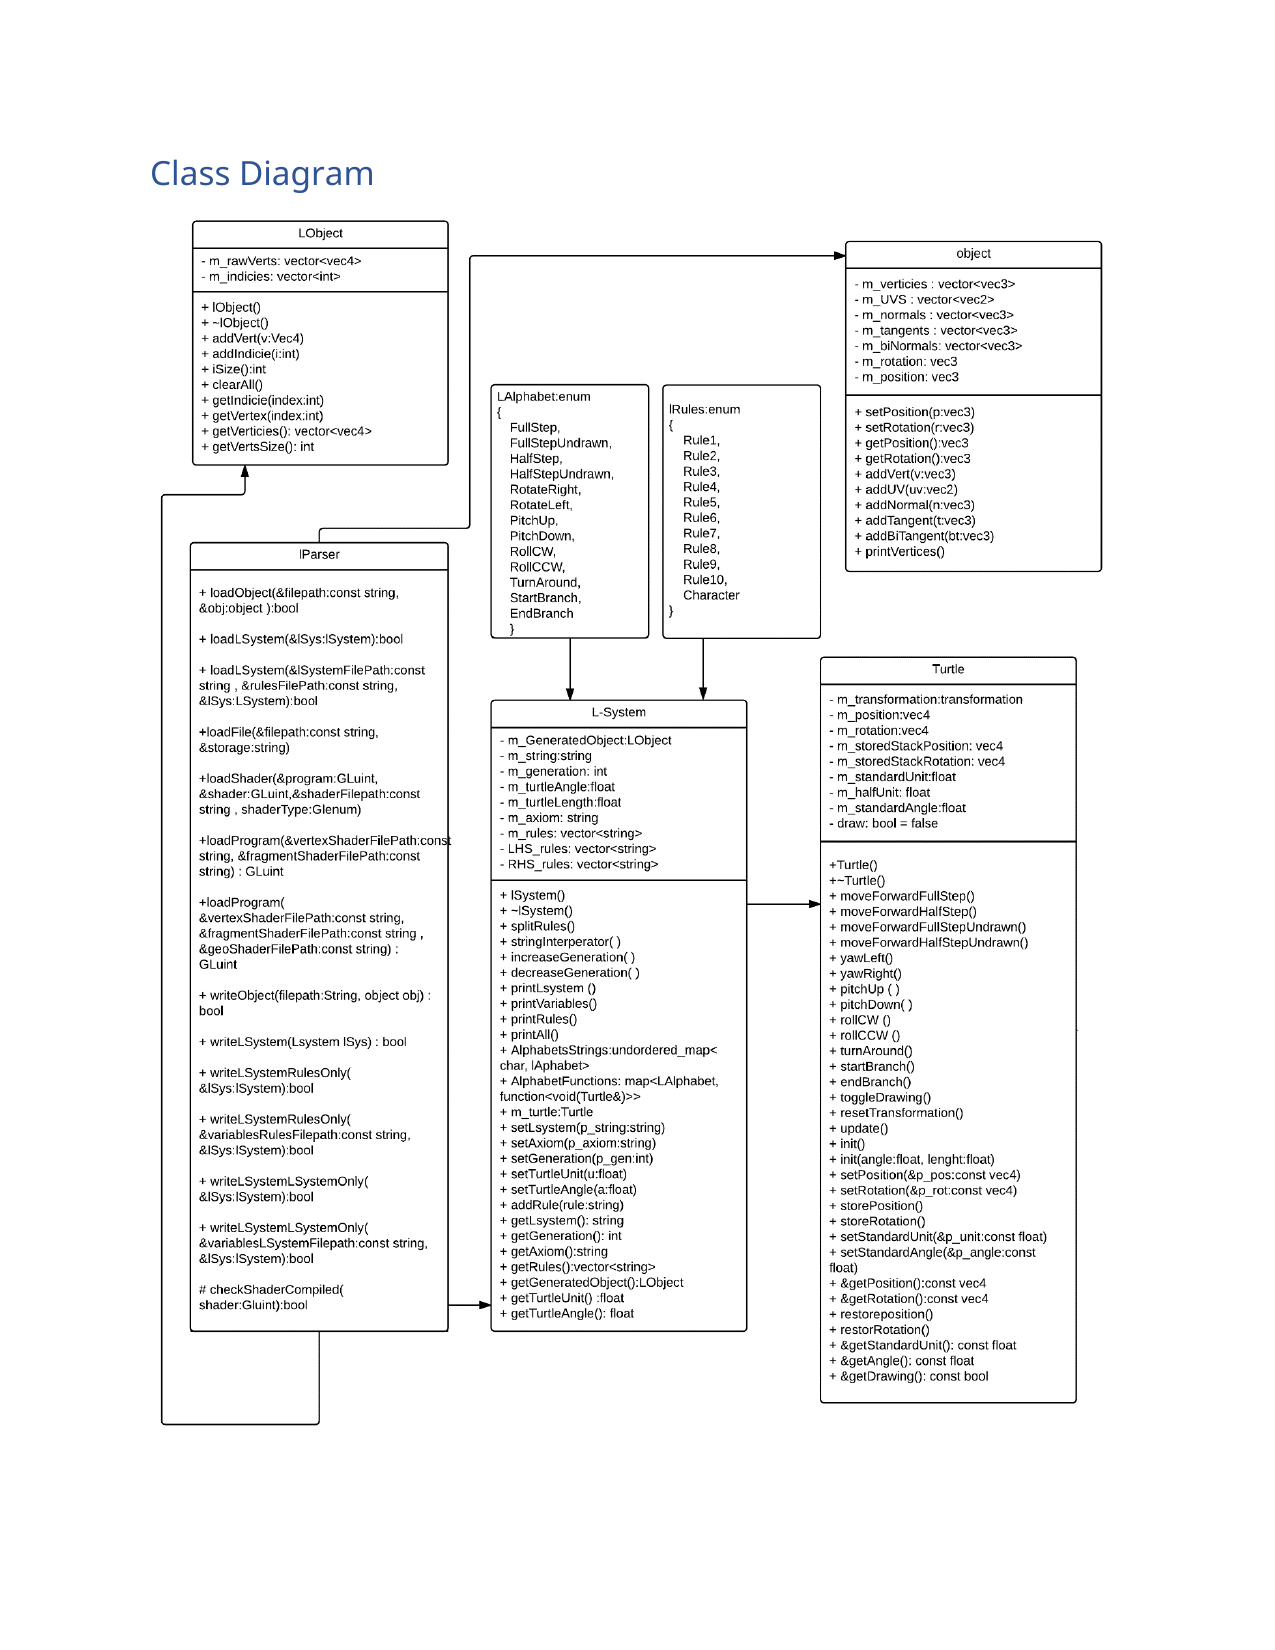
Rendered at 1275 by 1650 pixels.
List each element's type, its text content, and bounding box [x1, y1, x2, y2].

subtitle Class Diagram [150, 150, 1125, 195]
